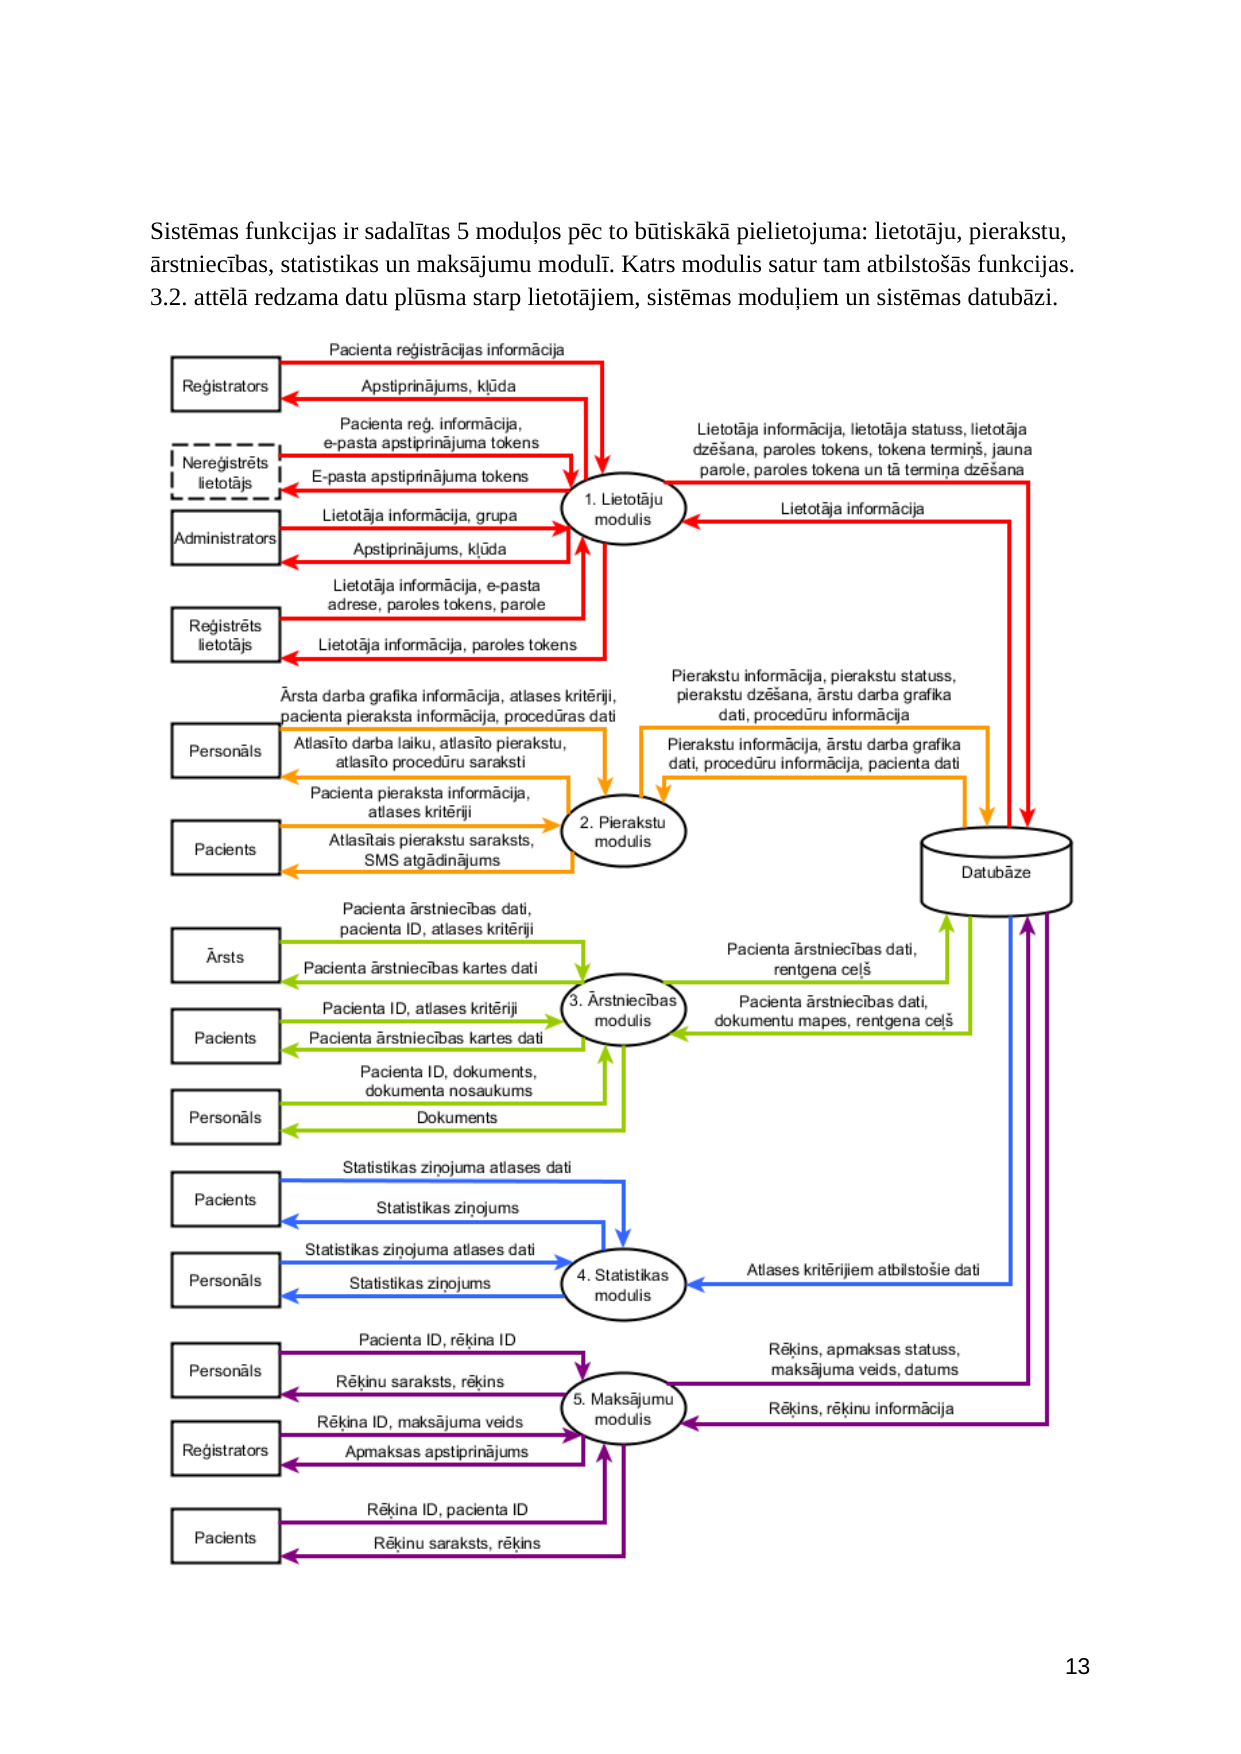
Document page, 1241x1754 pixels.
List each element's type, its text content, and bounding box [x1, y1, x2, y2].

text Sistēmas funkcijas ir sadalītas 5 moduļos pēc to būtiskākā pielietojuma: lietotāju, pierakstu, ārstniecības, statistikas un maksājumu modulī. Katrs modulis satur tam atbilstošās funkcijas. 3.2. attēlā redzama datu plūsma starp lietotājiem, sistēmas moduļiem un sistēmas datubāzi. [150, 216, 1090, 311]
picture [150, 315, 1091, 1584]
